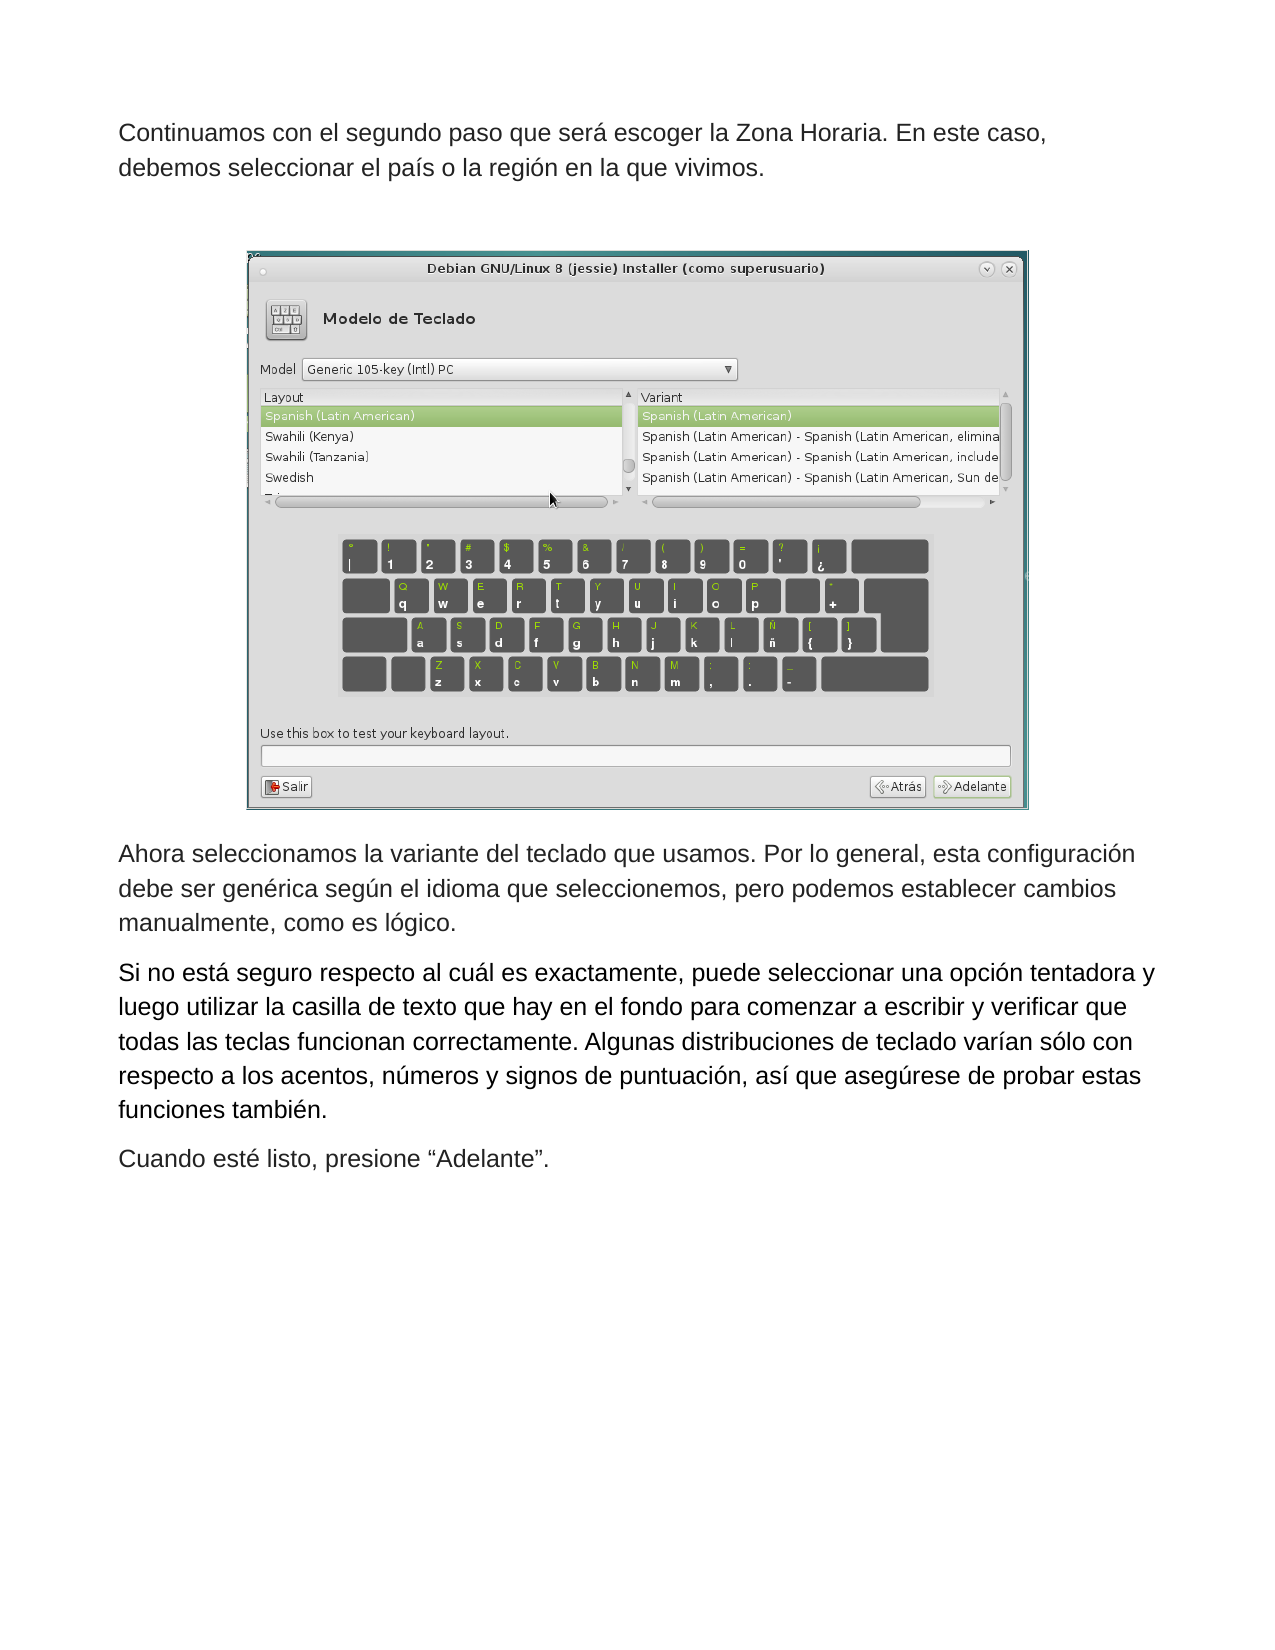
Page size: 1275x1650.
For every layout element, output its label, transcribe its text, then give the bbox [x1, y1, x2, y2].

text Cuando esté listo, presione “Adelante”. [118, 1144, 1157, 1173]
text Continuamos con el segundo paso que será escoger la Zona Horaria. En este caso, debemos seleccionar el país o la región en la que vivimos. [118, 118, 1157, 181]
picture [246, 250, 1029, 810]
text Ahora seleccionamos la variante del teclado que usamos. Por lo general, esta configuración debe ser genérica según el idioma que seleccionemos, pero podemos establecer cambios manualmente, como es lógico. [118, 839, 1157, 937]
text Si no está seguro respecto al cuál es exactamente, puede seleccionar una opción tentadora y luego utilizar la casilla de texto que hay en el fondo para comenzar a escribir y verificar que todas las teclas funcionan correctamente. Algunas distribuciones de teclado varían sólo con respecto a los acentos, números y signos de puntuación, así que asegúrese de probar estas funciones también. [118, 957, 1157, 1124]
